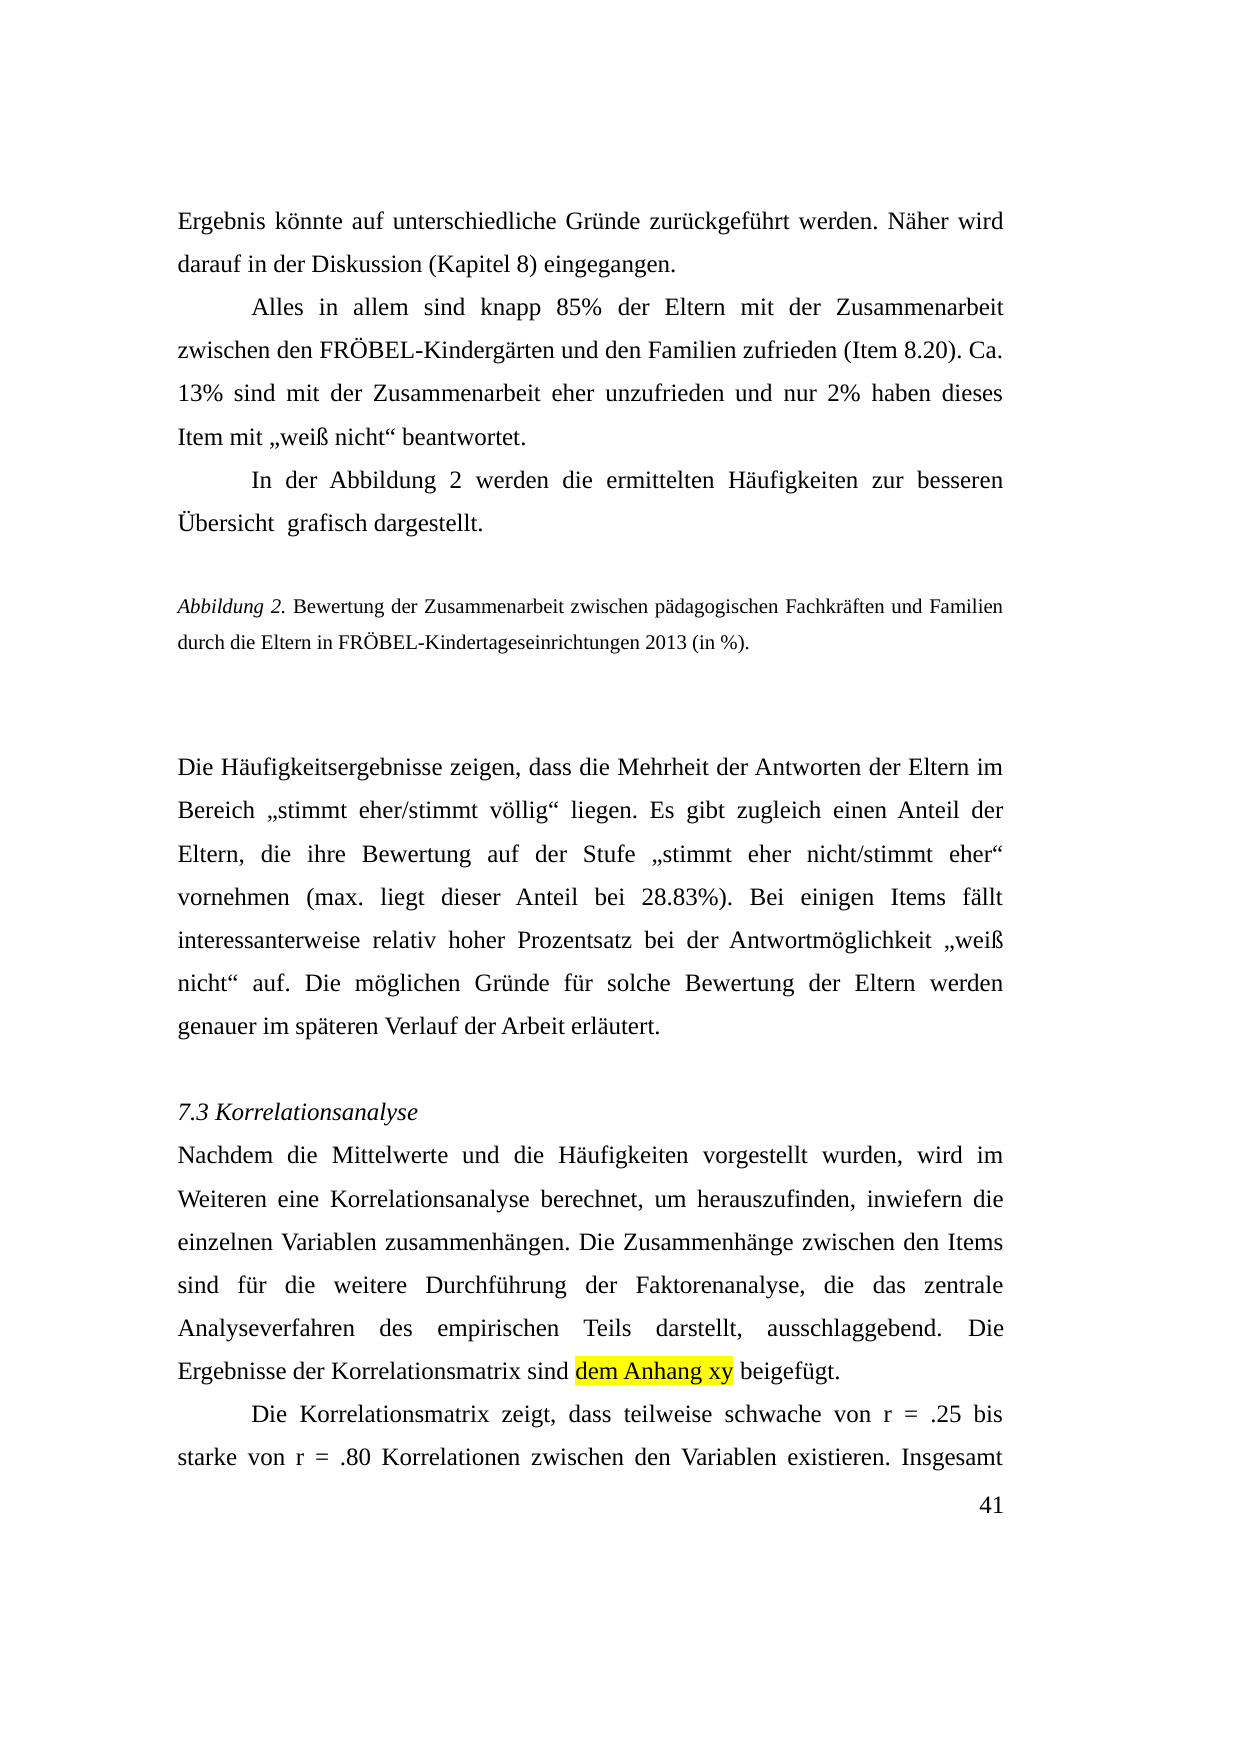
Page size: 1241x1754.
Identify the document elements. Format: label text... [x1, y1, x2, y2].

text Alles in allem sind knapp 85% der Eltern mit der Zusammenarbeit zwischen den FRÖBEL-Kindergärten und den Familien zufrieden (Item 8.20). Ca. 13% sind mit der Zusammenarbeit eher unzufrieden und nur 2% haben dieses Item mit „weiß nicht“ beantwortet. [177, 292, 1004, 450]
text 7.3 Korrelationsanalyse [177, 1097, 1004, 1126]
text Nachdem die Mittelwerte und die Häufigkeiten vorgestellt wurden, wird im Weiteren eine Korrelationsanalyse berechnet, um herauszufinden, inwiefern die einzelnen Variablen zusammenhängen. Die Zusammenhänge zwischen den Items sind für die weitere Durchführung der Faktorenanalyse, die das zentrale Analyseverfahren des empirischen Teils darstellt, ausschlaggebend. Die Ergebnisse der Korrelationsmatrix sind dem Anhang xy beigefügt. [177, 1141, 1004, 1385]
text Abbildung 2. Bewertung der Zusammenarbeit zwischen pädagogischen Fachkräften und Familien durch die Eltern in FRÖBEL-Kindertageseinrichtungen 2013 (in %). [177, 594, 1004, 654]
text Die Korrelationsmatrix zeigt, dass teilweise schwache von r = .25 bis starke von r = .80 Korrelationen zwischen den Variablen existieren. Insgesamt [177, 1399, 1004, 1471]
text Die Häufigkeitsergebnisse zeigen, dass die Mehrheit der Antworten der Eltern im Bereich „stimmt eher/stimmt völlig“ liegen. Es gibt zugleich einen Anteil der Eltern, die ihre Bewertung auf der Stufe „stimmt eher nicht/stimmt eher“ vornehmen (max. liegt dieser Anteil bei 28.83%). Bei einigen Items fällt interessanterweise relativ hoher Prozentsatz bei der Antwortmöglichkeit „weiß nicht“ auf. Die möglichen Gründe für solche Bewertung der Eltern werden genauer im späteren Verlauf der Arbeit erläutert. [177, 752, 1004, 1040]
text In der Abbildung 2 werden die ermittelten Häufigkeiten zur besseren Übersicht grafisch dargestellt. [177, 465, 1004, 537]
text Ergebnis könnte auf unterschiedliche Gründe zurückgeführt werden. Näher wird darauf in der Diskussion (Kapitel 8) eingegangen. [177, 206, 1004, 278]
